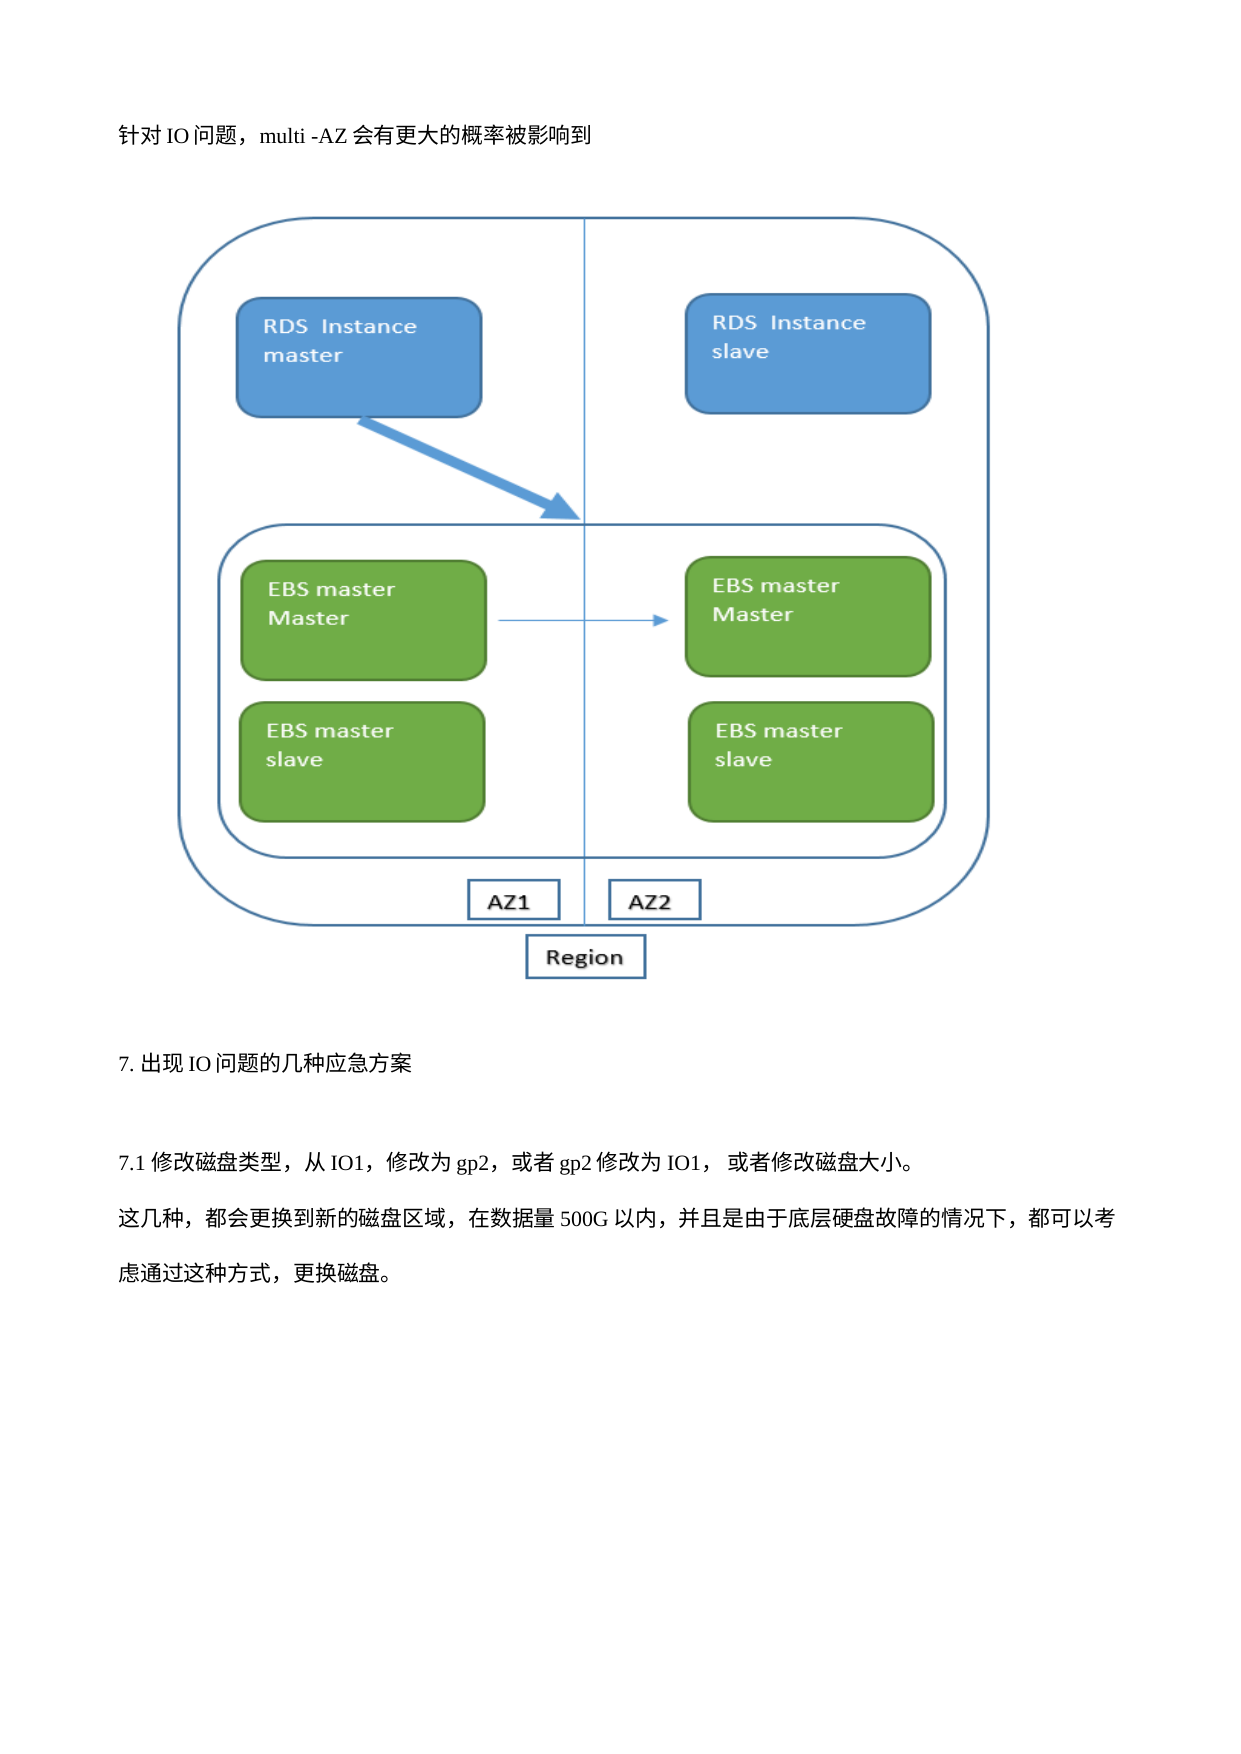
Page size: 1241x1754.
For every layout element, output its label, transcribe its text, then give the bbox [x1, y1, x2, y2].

text 7.1 修改磁盘类型，从IO1，修改为gp2，或者gp2修改为 IO1， 或者修改磁盘大小。 [118, 1145, 1122, 1177]
text 7. 出现IO问题的几种应急方案 [118, 1046, 1122, 1077]
text 这几种，都会更换到新的磁盘区域，在数据量500G以内，并且是由于底层硬盘故障的情况下，都可以考虑通过这种方式，更换磁盘。 [118, 1201, 1122, 1288]
text 针对IO问题，multi -AZ会有更大的概率被影响到 [118, 118, 1122, 150]
picture [118, 173, 1056, 998]
